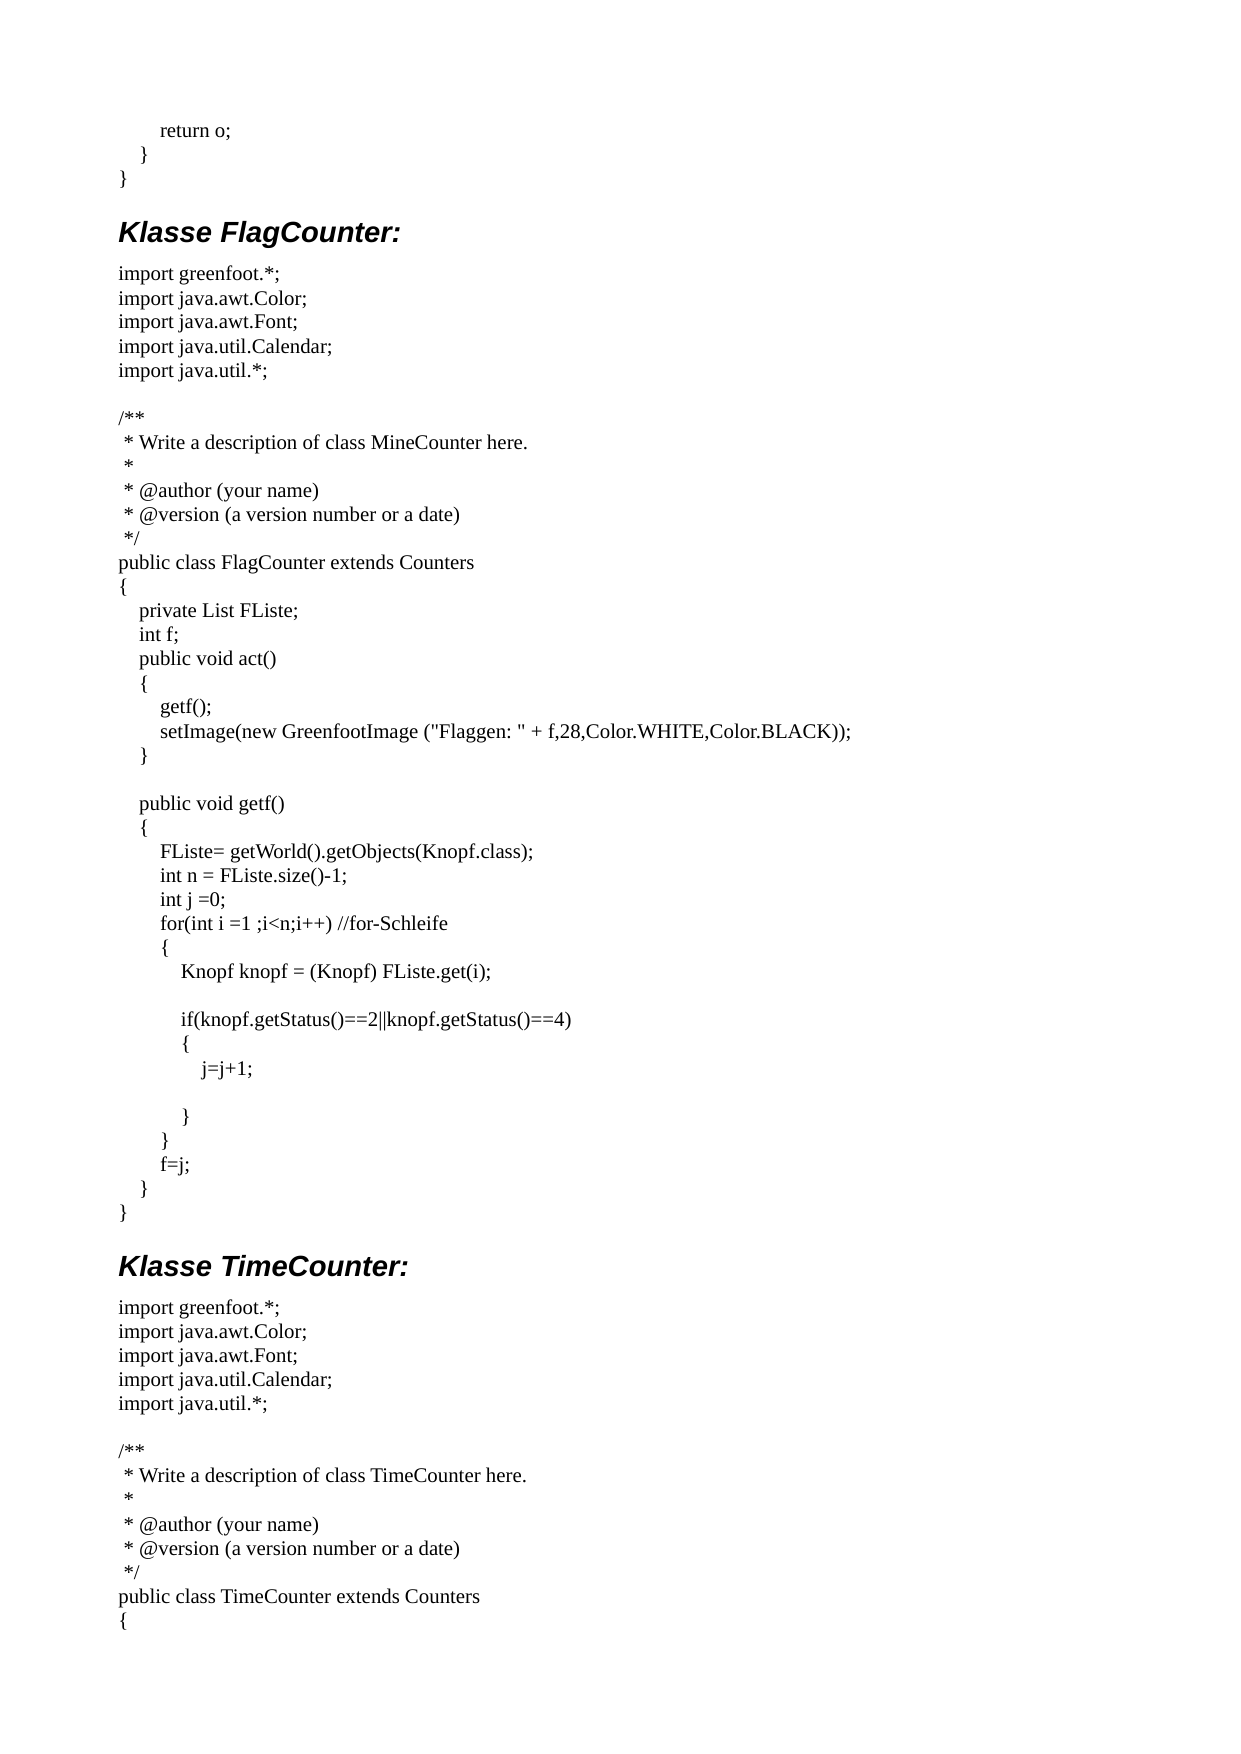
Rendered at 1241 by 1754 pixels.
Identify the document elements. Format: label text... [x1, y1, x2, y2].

text } [118, 1128, 1122, 1152]
text int f; [118, 622, 1122, 646]
text } [118, 1103, 1122, 1128]
text * @version (a version number or a date) [118, 1536, 1122, 1559]
text * Write a description of class TimeCounter here. [118, 1463, 1122, 1487]
text */ [118, 526, 1122, 550]
text public class FlagCounter extends Counters [118, 550, 1122, 574]
text } [118, 1176, 1122, 1200]
text public void getf() [118, 791, 1122, 815]
text * [118, 1487, 1122, 1511]
text { [118, 670, 1122, 694]
text import greenfoot.*; [118, 1295, 1122, 1319]
text private List FListe; [118, 598, 1122, 622]
text setImage(new GreenfootImage ("Flaggen: " + f,28,Color.WHITE,Color.BLACK)); [118, 718, 1122, 743]
text } [118, 166, 1122, 190]
text * Write a description of class MineCounter here. [118, 430, 1122, 454]
text } [118, 1200, 1122, 1224]
text } [118, 743, 1122, 767]
text /** [118, 1439, 1122, 1463]
text */ [118, 1559, 1122, 1584]
text { [118, 815, 1122, 839]
text int j =0; [118, 887, 1122, 911]
text j=j+1; [118, 1055, 1122, 1079]
text import java.awt.Color; [118, 1319, 1122, 1343]
subtitle Klasse FlagCounter: [118, 215, 1122, 249]
text } [118, 142, 1122, 166]
text { [118, 935, 1122, 959]
text * @version (a version number or a date) [118, 502, 1122, 526]
text for(int i =1 ;i<n;i++) //for-Schleife [118, 911, 1122, 935]
text { [118, 1031, 1122, 1055]
text Knopf knopf = (Knopf) FListe.get(i); [118, 959, 1122, 983]
text import java.awt.Font; [118, 1343, 1122, 1367]
text * @author (your name) [118, 478, 1122, 502]
subtitle Klasse TimeCounter: [118, 1249, 1122, 1282]
text import java.awt.Font; [118, 309, 1122, 333]
text public void act() [118, 646, 1122, 670]
text * [118, 454, 1122, 478]
text int n = FListe.size()-1; [118, 863, 1122, 887]
text import java.util.Calendar; [118, 1367, 1122, 1391]
text getf(); [118, 694, 1122, 718]
text FListe= getWorld().getObjects(Knopf.class); [118, 839, 1122, 863]
text f=j; [118, 1152, 1122, 1176]
text import java.util.Calendar; [118, 333, 1122, 358]
text return o; [118, 118, 1122, 142]
text import greenfoot.*; [118, 261, 1122, 285]
text /** [118, 406, 1122, 430]
text import java.awt.Color; [118, 285, 1122, 309]
text import java.util.*; [118, 358, 1122, 382]
text { [118, 1608, 1122, 1632]
text public class TimeCounter extends Counters [118, 1584, 1122, 1608]
text * @author (your name) [118, 1511, 1122, 1536]
text if(knopf.getStatus()==2||knopf.getStatus()==4) [118, 1007, 1122, 1031]
text import java.util.*; [118, 1391, 1122, 1415]
text { [118, 574, 1122, 598]
